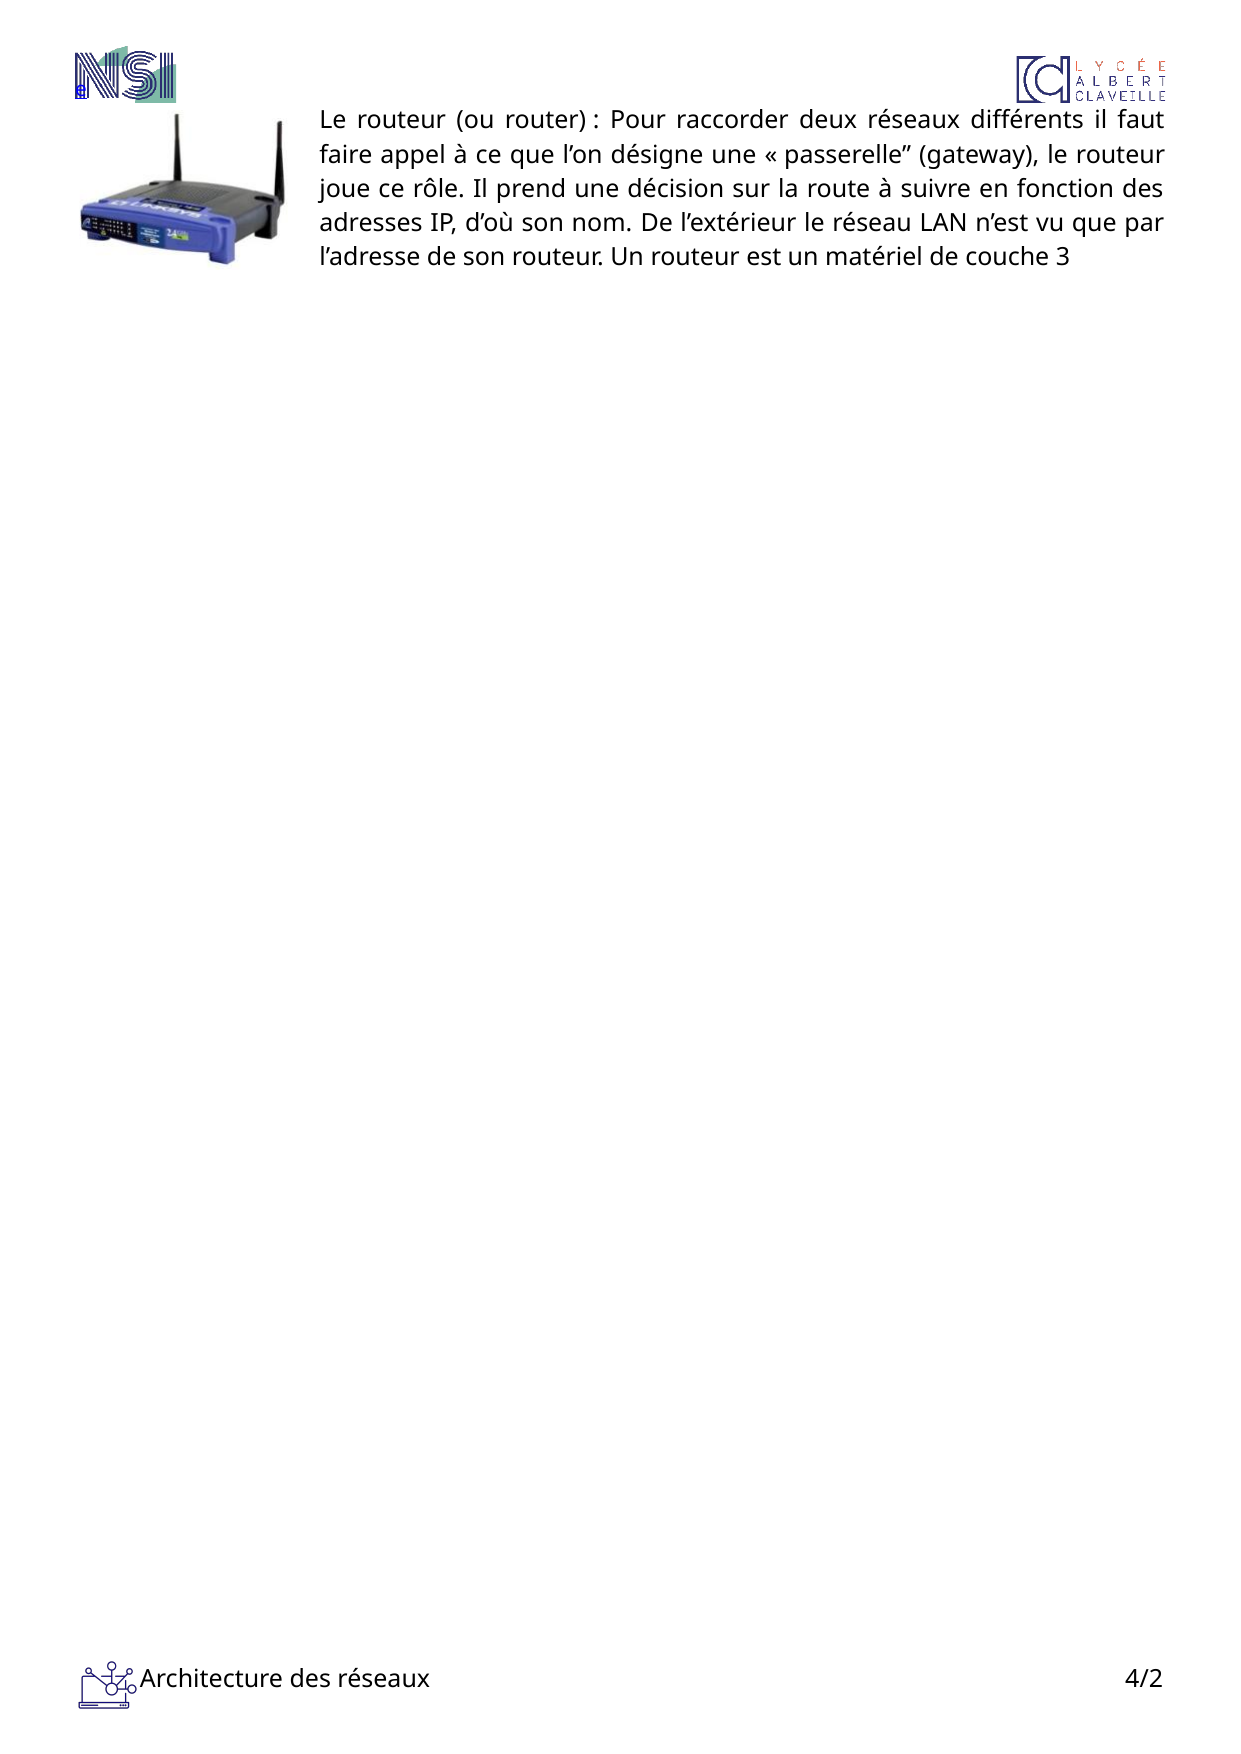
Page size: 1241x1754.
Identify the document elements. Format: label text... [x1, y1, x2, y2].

text Le routeur (ou router) : Pour raccorder deux réseaux différents il faut faire appel à ce que l’on désigne une « passerelle” (gateway), le routeur joue ce rôle. Il prend une décision sur la route à suivre en fonction des adresses IP, d’où son nom. De l’extérieur le réseau LAN n’est vu que par l’adresse de son routeur. Un routeur est un matériel de couche 3 [75, 102, 1165, 272]
picture [76, 1653, 139, 1717]
picture [79, 110, 301, 270]
picture [1016, 56, 1166, 103]
picture [75, 46, 177, 102]
